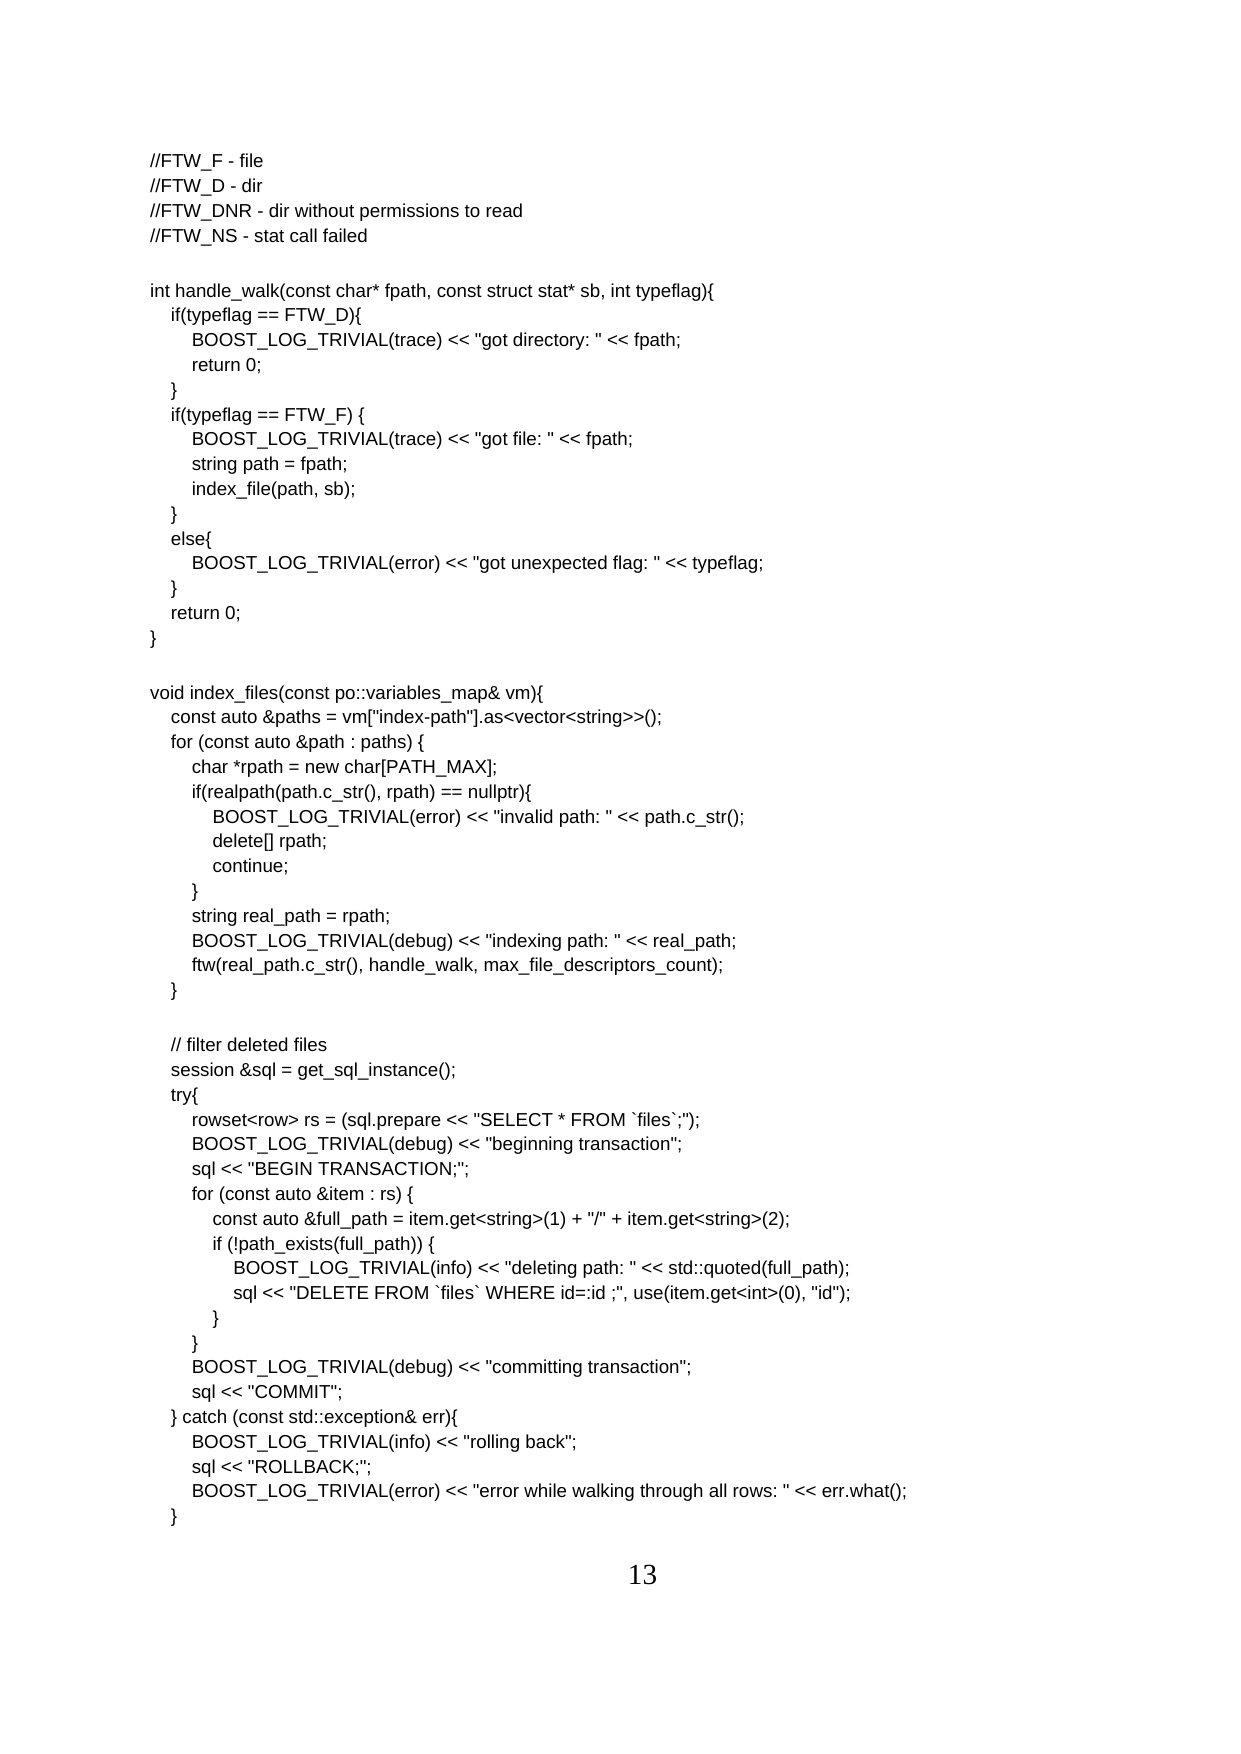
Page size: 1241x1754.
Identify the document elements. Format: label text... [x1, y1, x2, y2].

text const auto &full_path = item.get<string>(1) + "/" + item.get<string>(2); [150, 1207, 1091, 1229]
text BOOST_LOG_TRIVIAL(error) << "invalid path: " << path.c_str(); [150, 805, 1091, 827]
text } [150, 502, 1091, 524]
text BOOST_LOG_TRIVIAL(trace) << "got directory: " << fpath; [150, 329, 1091, 351]
text // filter deleted files [150, 1034, 1091, 1056]
text char *rpath = new char[PATH_MAX]; [150, 756, 1091, 777]
text sql << "DELETE FROM `files` WHERE id=:id ;", use(item.get<int>(0), "id"); [150, 1282, 1091, 1303]
text } [150, 1307, 1091, 1328]
text sql << "BEGIN TRANSACTION;"; [150, 1158, 1091, 1179]
text } [150, 577, 1091, 598]
text //FTW_DNR - dir without permissions to read [150, 199, 1091, 221]
text return 0; [150, 354, 1091, 375]
text if(typeflag == FTW_D){ [150, 304, 1091, 326]
text BOOST_LOG_TRIVIAL(debug) << "committing transaction"; [150, 1356, 1091, 1378]
text sql << "ROLLBACK;"; [150, 1455, 1091, 1477]
text } [150, 1331, 1091, 1353]
text } [150, 378, 1091, 400]
text } [150, 979, 1091, 1001]
text BOOST_LOG_TRIVIAL(trace) << "got file: " << fpath; [150, 428, 1091, 450]
text BOOST_LOG_TRIVIAL(info) << "rolling back"; [150, 1431, 1091, 1452]
text int handle_walk(const char* fpath, const struct stat* sb, int typeflag){ [150, 279, 1091, 301]
text void index_files(const po::variables_map& vm){ [150, 681, 1091, 703]
text if (!path_exists(full_path)) { [150, 1232, 1091, 1254]
text } [150, 626, 1091, 648]
text } [150, 880, 1091, 901]
text BOOST_LOG_TRIVIAL(error) << "error while walking through all rows: " << err.what(); [150, 1480, 1091, 1502]
text else{ [150, 527, 1091, 549]
text for (const auto &path : paths) { [150, 731, 1091, 753]
text //FTW_NS - stat call failed [150, 224, 1091, 246]
text const auto &paths = vm["index-path"].as<vector<string>>(); [150, 706, 1091, 728]
text index_file(path, sb); [150, 478, 1091, 499]
text BOOST_LOG_TRIVIAL(debug) << "beginning transaction"; [150, 1133, 1091, 1155]
text //FTW_D - dir [150, 175, 1091, 196]
text } [150, 1505, 1091, 1527]
text for (const auto &item : rs) { [150, 1183, 1091, 1204]
text string real_path = rpath; [150, 904, 1091, 926]
text if(typeflag == FTW_F) { [150, 403, 1091, 425]
text //FTW_F - file [150, 150, 1091, 172]
text continue; [150, 855, 1091, 877]
text } catch (const std::exception& err){ [150, 1406, 1091, 1427]
text try{ [150, 1083, 1091, 1105]
text rowset<row> rs = (sql.prepare << "SELECT * FROM `files`;"); [150, 1108, 1091, 1130]
text BOOST_LOG_TRIVIAL(error) << "got unexpected flag: " << typeflag; [150, 552, 1091, 574]
text return 0; [150, 602, 1091, 623]
text ftw(real_path.c_str(), handle_walk, max_file_descriptors_count); [150, 954, 1091, 976]
text BOOST_LOG_TRIVIAL(info) << "deleting path: " << std::quoted(full_path); [150, 1257, 1091, 1279]
text delete[] rpath; [150, 830, 1091, 852]
text sql << "COMMIT"; [150, 1381, 1091, 1403]
text BOOST_LOG_TRIVIAL(debug) << "indexing path: " << real_path; [150, 929, 1091, 951]
text session &sql = get_sql_instance(); [150, 1059, 1091, 1080]
text if(realpath(path.c_str(), rpath) == nullptr){ [150, 781, 1091, 802]
text string path = fpath; [150, 453, 1091, 474]
